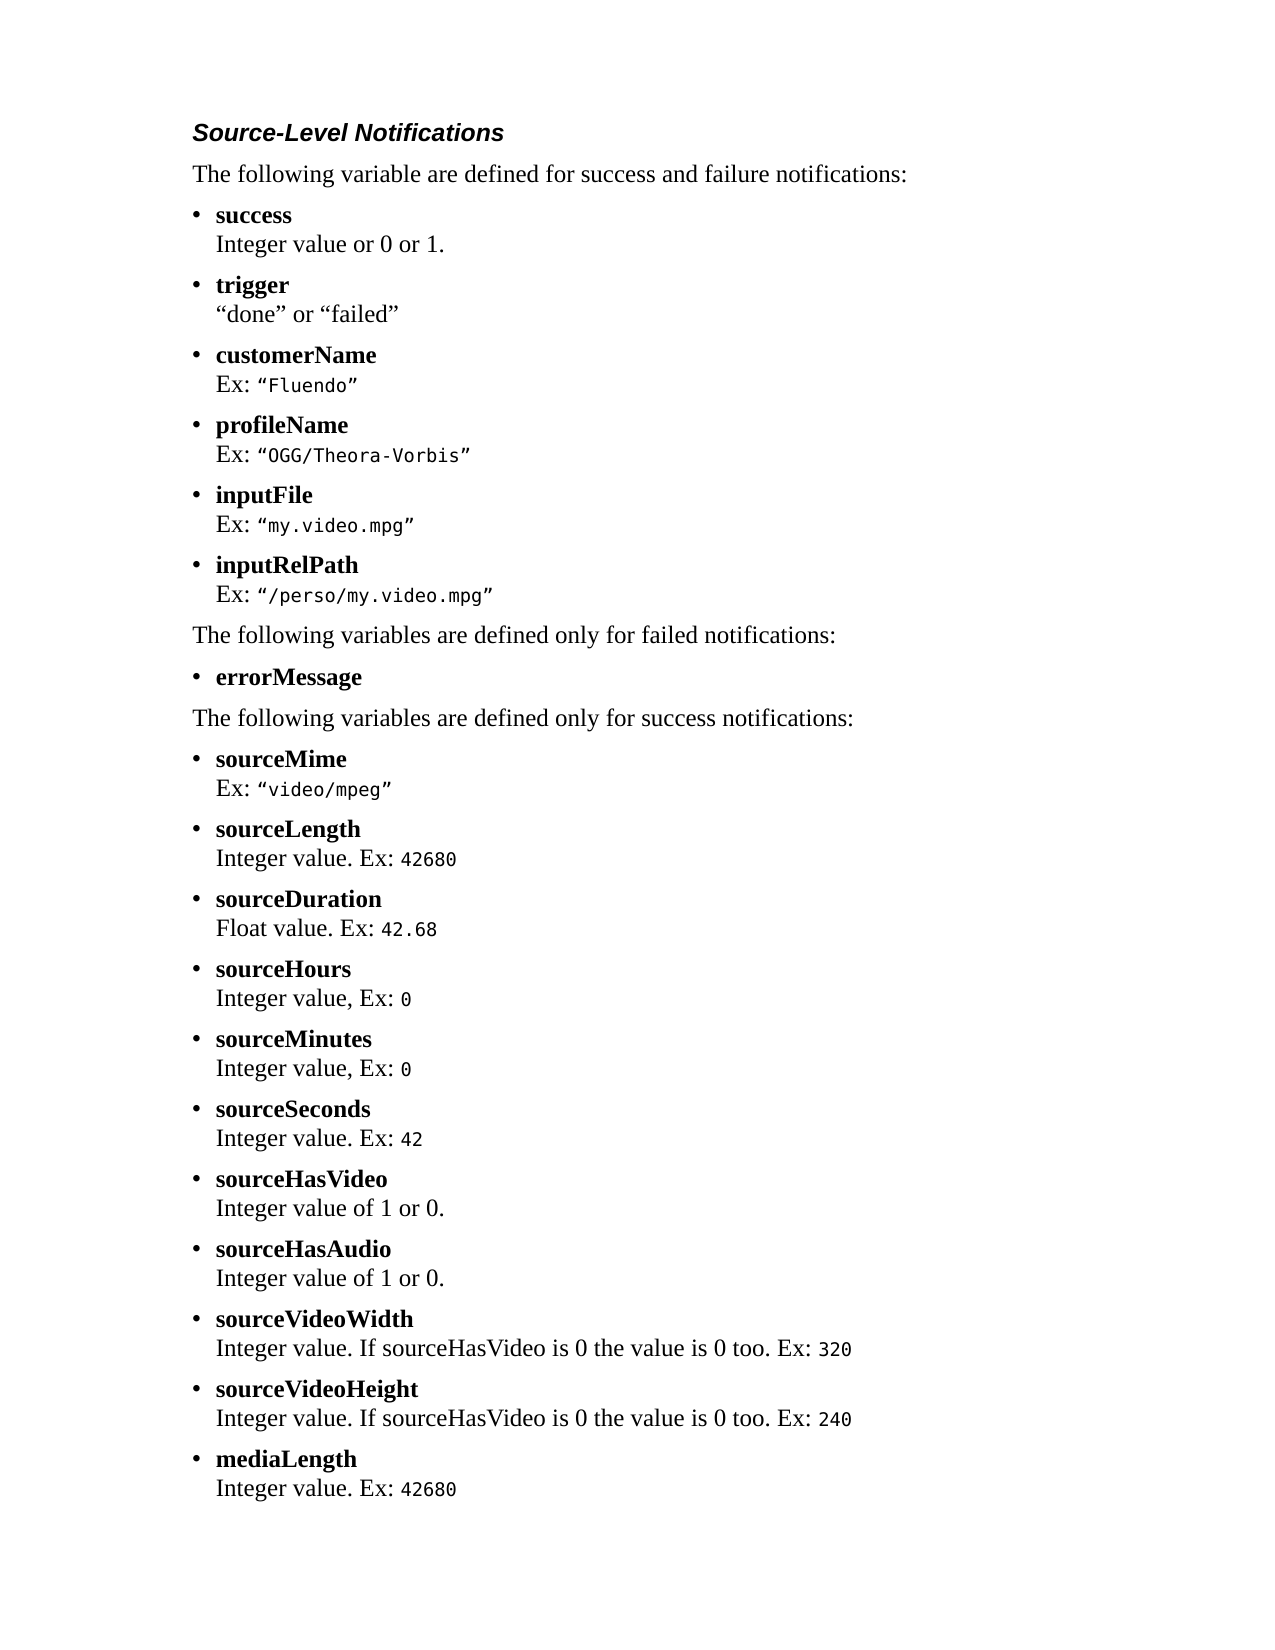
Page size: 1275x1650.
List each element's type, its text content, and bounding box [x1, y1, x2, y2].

list errorMessage [192, 662, 1157, 690]
text The following variables are defined only for success notifications: [192, 703, 1157, 732]
list mediaLength Integer value. Ex: 42680 [192, 1444, 1157, 1502]
text The following variables are defined only for failed notifications: [192, 620, 1157, 649]
list sourceHours Integer value, Ex: 0 [192, 954, 1157, 1012]
list sourceDuration Float value. Ex: 42.68 [192, 884, 1157, 942]
list sourceLength Integer value. Ex: 42680 [192, 814, 1157, 872]
list sourceHasAudio Integer value of 1 or 0. [192, 1234, 1157, 1292]
list sourceVideoWidth Integer value. If sourceHasVideo is 0 the value is 0 too. Ex: 320 [192, 1304, 1157, 1362]
list inputFile Ex: “my.video.mpg” [192, 480, 1157, 538]
list sourceSeconds Integer value. Ex: 42 [192, 1094, 1157, 1152]
list sourceMime Ex: “video/mpeg” [192, 744, 1157, 802]
text The following variable are defined for success and failure notifications: [192, 159, 1157, 188]
list success Integer value or 0 or 1. [192, 200, 1157, 258]
list sourceVideoHeight Integer value. If sourceHasVideo is 0 the value is 0 too. Ex: 240 [192, 1374, 1157, 1432]
list inputRelPath Ex: “/perso/my.video.mpg” [192, 550, 1157, 608]
subtitle Source-Level Notifications [192, 118, 1157, 147]
list sourceMinutes Integer value, Ex: 0 [192, 1024, 1157, 1082]
list profileName Ex: “OGG/Theora-Vorbis” [192, 410, 1157, 468]
list trigger “done” or “failed” [192, 270, 1157, 328]
list customerName Ex: “Fluendo” [192, 340, 1157, 398]
list sourceHasVideo Integer value of 1 or 0. [192, 1164, 1157, 1222]
